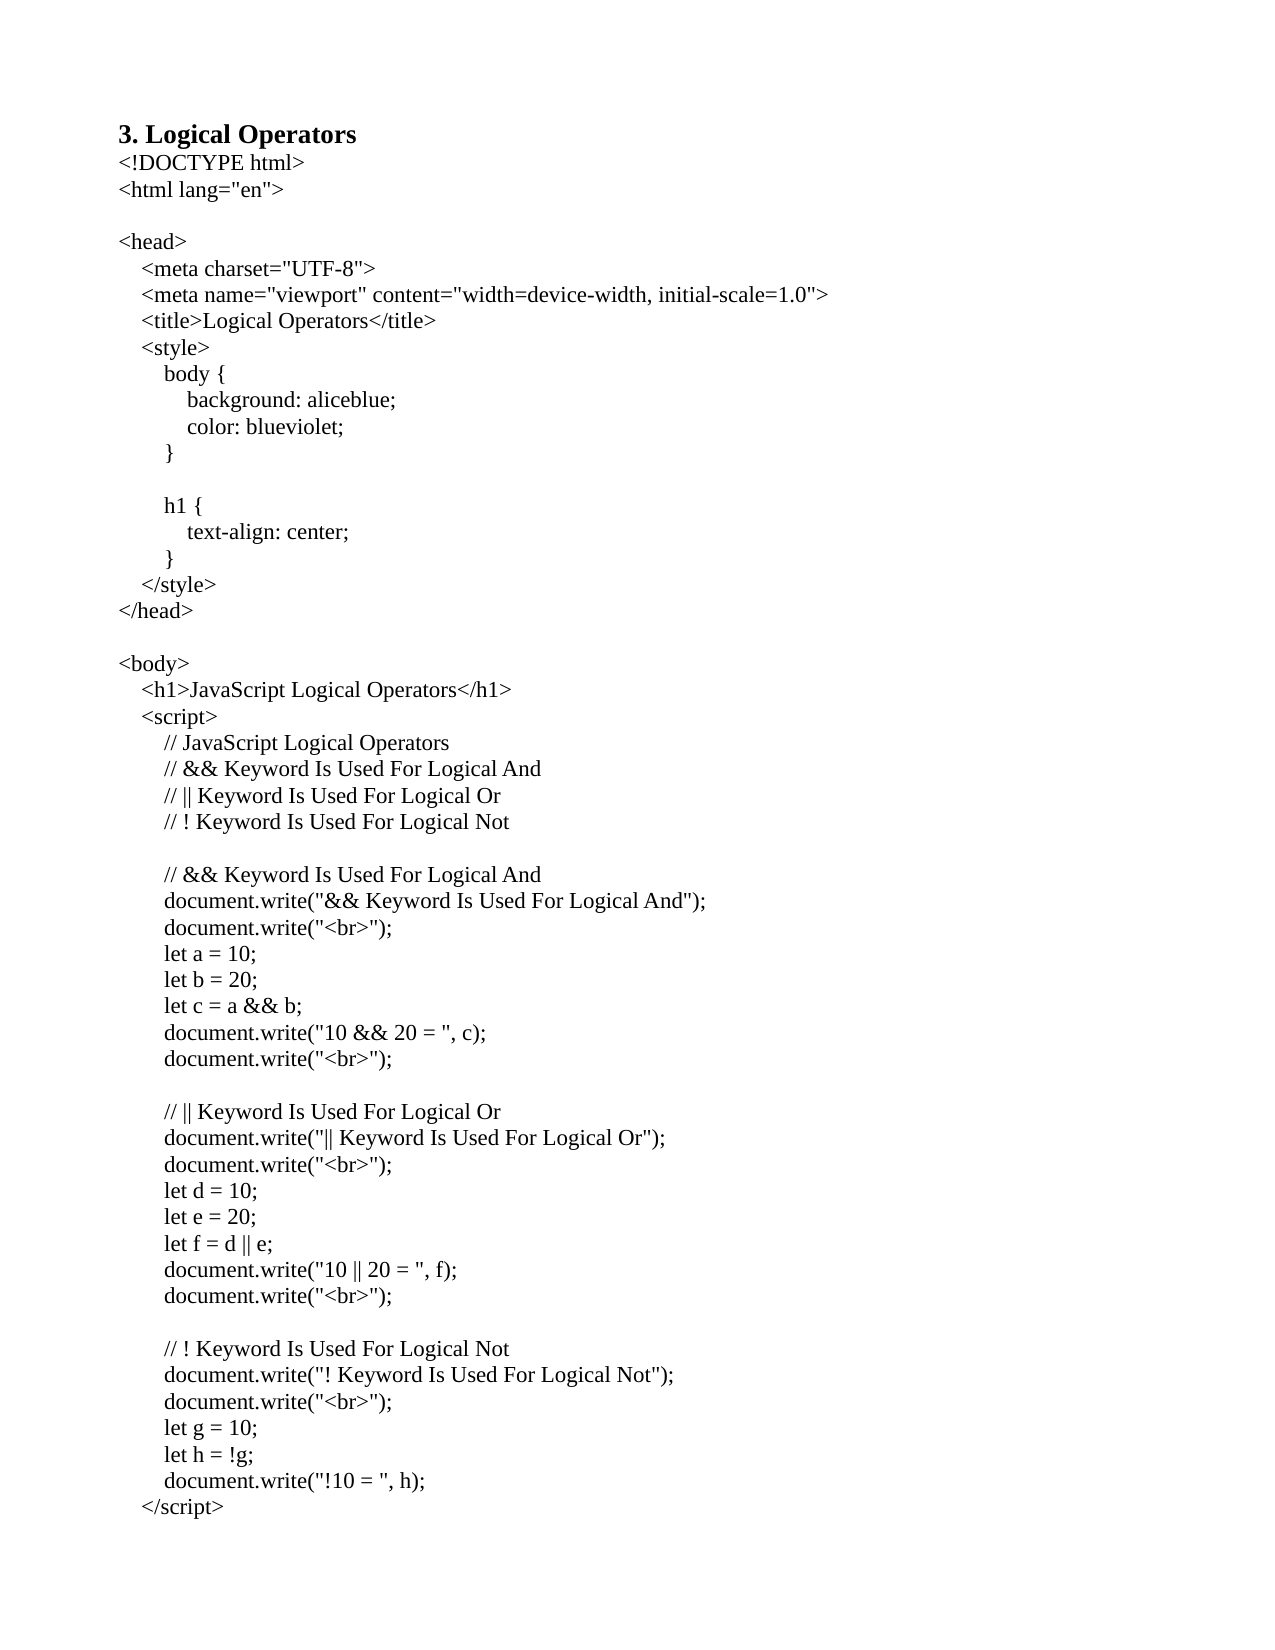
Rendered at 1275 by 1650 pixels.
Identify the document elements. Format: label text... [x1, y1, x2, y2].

text <head> [118, 228, 1157, 255]
text let a = 10; [118, 940, 1157, 966]
text // || Keyword Is Used For Logical Or [118, 782, 1157, 808]
text body { [118, 360, 1157, 386]
text } [118, 544, 1157, 571]
text <title>Logical Operators</title> [118, 307, 1157, 334]
text // JavaScript Logical Operators [118, 729, 1157, 755]
text text-align: center; [118, 518, 1157, 544]
text let c = a && b; [118, 993, 1157, 1019]
text document.write("<br>"); [118, 1045, 1157, 1072]
text document.write("&& Keyword Is Used For Logical And"); [118, 887, 1157, 913]
text <meta name="viewport" content="width=device-width, initial-scale=1.0"> [118, 281, 1157, 307]
text <script> [118, 703, 1157, 729]
text let h = !g; [118, 1441, 1157, 1467]
text document.write("<br>"); [118, 1388, 1157, 1414]
text // || Keyword Is Used For Logical Or [118, 1098, 1157, 1124]
text color: blueviolet; [118, 413, 1157, 439]
text document.write("|| Keyword Is Used For Logical Or"); [118, 1124, 1157, 1151]
text document.write("!10 = ", h); [118, 1467, 1157, 1493]
text document.write("<br>"); [118, 913, 1157, 940]
text background: aliceblue; [118, 386, 1157, 413]
text document.write("10 && 20 = ", c); [118, 1019, 1157, 1045]
text } [118, 439, 1157, 466]
text <body> [118, 650, 1157, 676]
text let d = 10; [118, 1177, 1157, 1203]
text <meta charset="UTF-8"> [118, 255, 1157, 281]
text let b = 20; [118, 966, 1157, 993]
text <h1>JavaScript Logical Operators</h1> [118, 676, 1157, 703]
text let f = d || e; [118, 1230, 1157, 1256]
text </style> [118, 571, 1157, 597]
text // && Keyword Is Used For Logical And [118, 861, 1157, 887]
text // ! Keyword Is Used For Logical Not [118, 1335, 1157, 1362]
text document.write("10 || 20 = ", f); [118, 1256, 1157, 1282]
text let e = 20; [118, 1203, 1157, 1230]
text document.write("! Keyword Is Used For Logical Not"); [118, 1362, 1157, 1388]
text <!DOCTYPE html> [118, 149, 1157, 176]
text // && Keyword Is Used For Logical And [118, 755, 1157, 782]
text <html lang="en"> [118, 176, 1157, 202]
text <style> [118, 334, 1157, 360]
text let g = 10; [118, 1414, 1157, 1441]
text h1 { [118, 492, 1157, 518]
text </script> [118, 1493, 1157, 1520]
text // ! Keyword Is Used For Logical Not [118, 808, 1157, 834]
text document.write("<br>"); [118, 1282, 1157, 1309]
text </head> [118, 597, 1157, 624]
text 3. Logical Operators [118, 118, 1157, 149]
text document.write("<br>"); [118, 1151, 1157, 1177]
